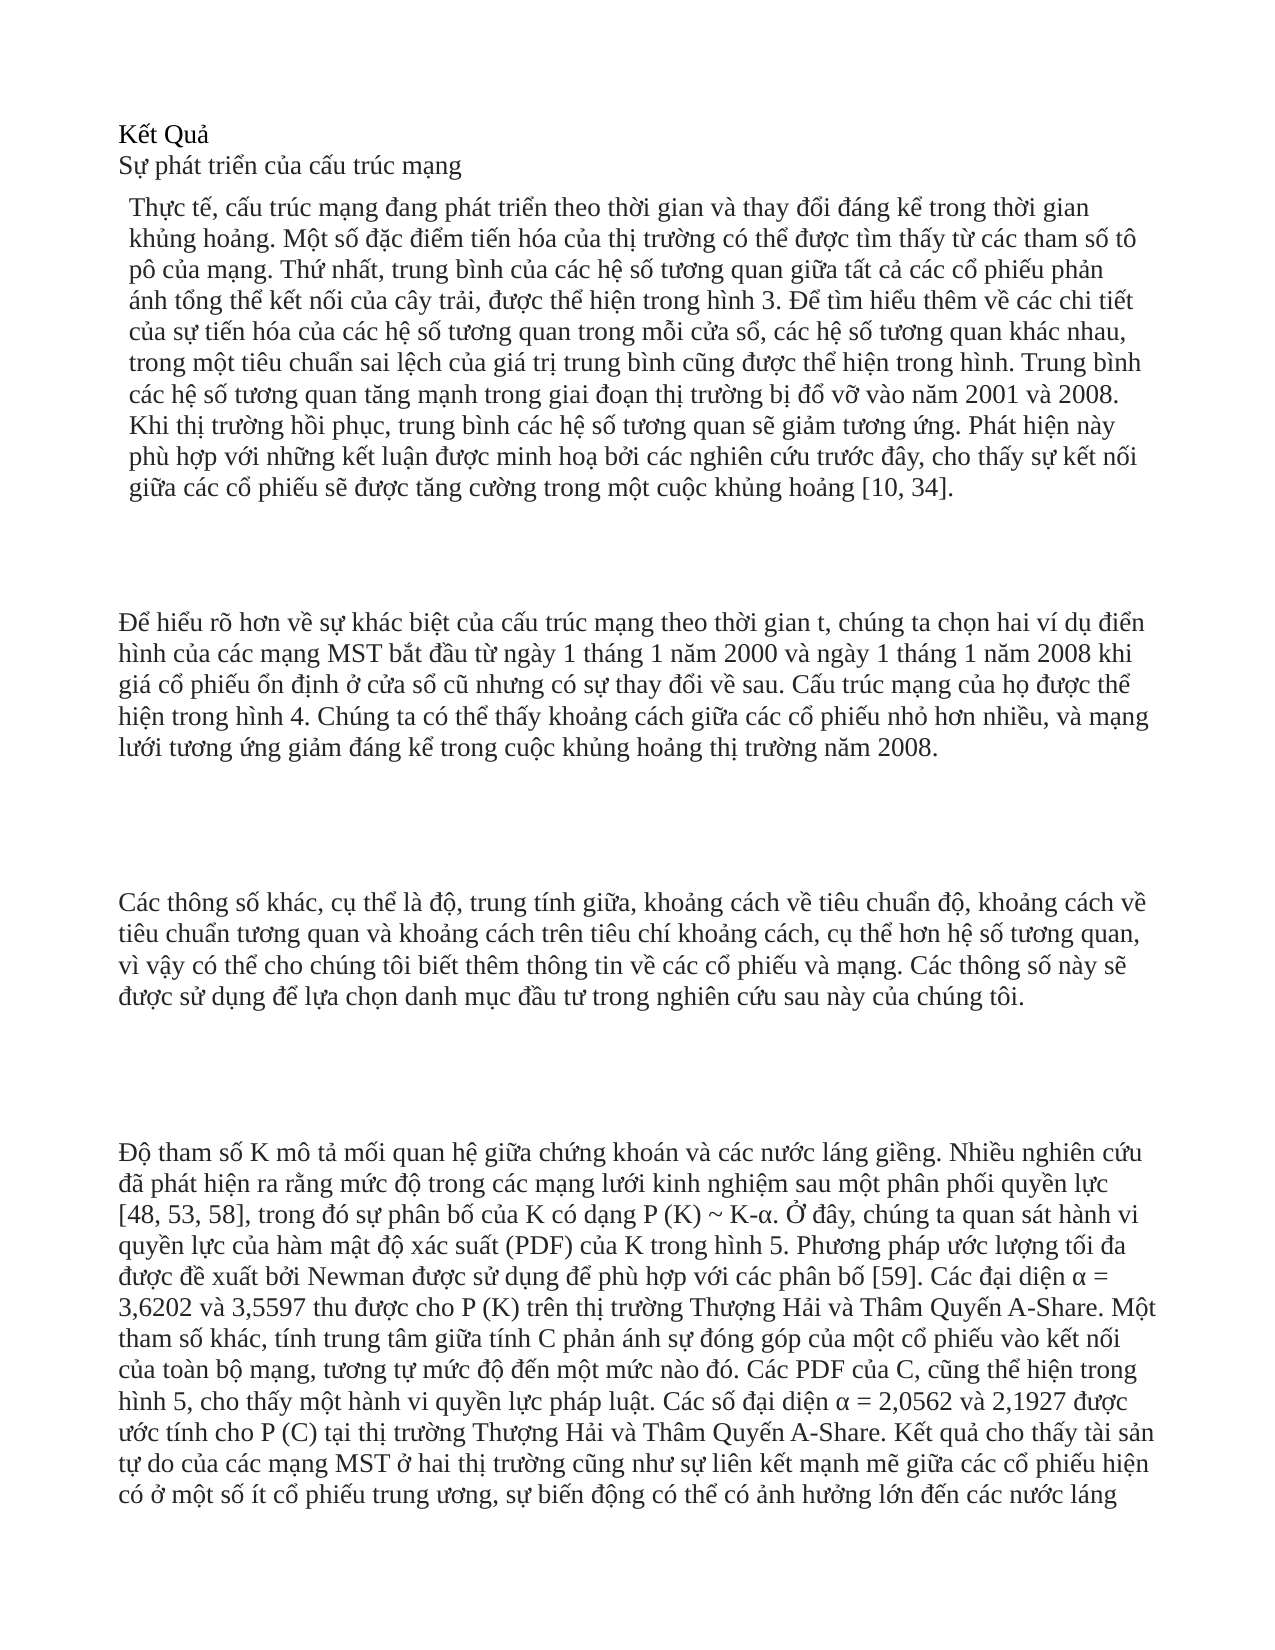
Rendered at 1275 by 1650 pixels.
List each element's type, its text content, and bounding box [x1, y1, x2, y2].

text Kết Quả [118, 118, 1157, 149]
text Để hiểu rõ hơn về sự khác biệt của cấu trúc mạng theo thời gian t, chúng ta chọn hai ví dụ điển hình của các mạng MST bắt đầu từ ngày 1 tháng 1 năm 2000 và ngày 1 tháng 1 năm 2008 khi giá cổ phiếu ổn định ở cửa sổ cũ nhưng có sự thay đổi về sau. Cấu trúc mạng của họ được thể hiện trong hình 4. Chúng ta có thể thấy khoảng cách giữa các cổ phiếu nhỏ hơn nhiều, và mạng lưới tương ứng giảm đáng kể trong cuộc khủng hoảng thị trường năm 2008. [118, 575, 1157, 762]
text Sự phát triển của cấu trúc mạng [118, 149, 1157, 180]
text Thực tế, cấu trúc mạng đang phát triển theo thời gian và thay đổi đáng kể trong thời gian khủng hoảng. Một số đặc điểm tiến hóa của thị trường có thể được tìm thấy từ các tham số tô pô của mạng. Thứ nhất, trung bình của các hệ số tương quan giữa tất cả các cổ phiếu phản ánh tổng thể kết nối của cây trải, được thể hiện trong hình 3. Để tìm hiểu thêm về các chi tiết của sự tiến hóa của các hệ số tương quan trong mỗi cửa sổ, các hệ số tương quan khác nhau, trong một tiêu chuẩn sai lệch của giá trị trung bình cũng được thể hiện trong hình. Trung bình các hệ số tương quan tăng mạnh trong giai đoạn thị trường bị đổ vỡ vào năm 2001 và 2008. Khi thị trường hồi phục, trung bình các hệ số tương quan sẽ giảm tương ứng. Phát hiện này phù hợp với những kết luận được minh hoạ bởi các nghiên cứu trước đây, cho thấy sự kết nối giữa các cổ phiếu sẽ được tăng cường trong một cuộc khủng hoảng [10, 34]. [128, 191, 1146, 502]
text Các thông số khác, cụ thể là độ, trung tính giữa, khoảng cách về tiêu chuẩn độ, khoảng cách về tiêu chuẩn tương quan và khoảng cách trên tiêu chí khoảng cách, cụ thể hơn hệ số tương quan, vì vậy có thể cho chúng tôi biết thêm thông tin về các cổ phiếu và mạng. Các thông số này sẽ được sử dụng để lựa chọn danh mục đầu tư trong nghiên cứu sau này của chúng tôi. [118, 824, 1157, 1011]
text Độ tham số K mô tả mối quan hệ giữa chứng khoán và các nước láng giềng. Nhiều nghiên cứu đã phát hiện ra rằng mức độ trong các mạng lưới kinh nghiệm sau một phân phối quyền lực [48, 53, 58], trong đó sự phân bố của K có dạng P (K) ~ K-α. Ở đây, chúng ta quan sát hành vi quyền lực của hàm mật độ xác suất (PDF) của K trong hình 5. Phương pháp ước lượng tối đa được đề xuất bởi Newman được sử dụng để phù hợp với các phân bố [59]. Các đại diện α = 3,6202 và 3,5597 thu được cho P (K) trên thị trường Thượng Hải và Thâm Quyến A-Share. Một tham số khác, tính trung tâm giữa tính C phản ánh sự đóng góp của một cổ phiếu vào kết nối của toàn bộ mạng, tương tự mức độ đến một mức nào đó. Các PDF của C, cũng thể hiện trong hình 5, cho thấy một hành vi quyền lực pháp luật. Các số đại diện α = 2,0562 và 2,1927 được ước tính cho P (C) tại thị trường Thượng Hải và Thâm Quyến A-Share. Kết quả cho thấy tài sản tự do của các mạng MST ở hai thị trường cũng như sự liên kết mạnh mẽ giữa các cổ phiếu hiện có ở một số ít cổ phiếu trung ương, sự biến động có thể có ảnh hưởng lớn đến các nước láng [118, 1073, 1157, 1509]
